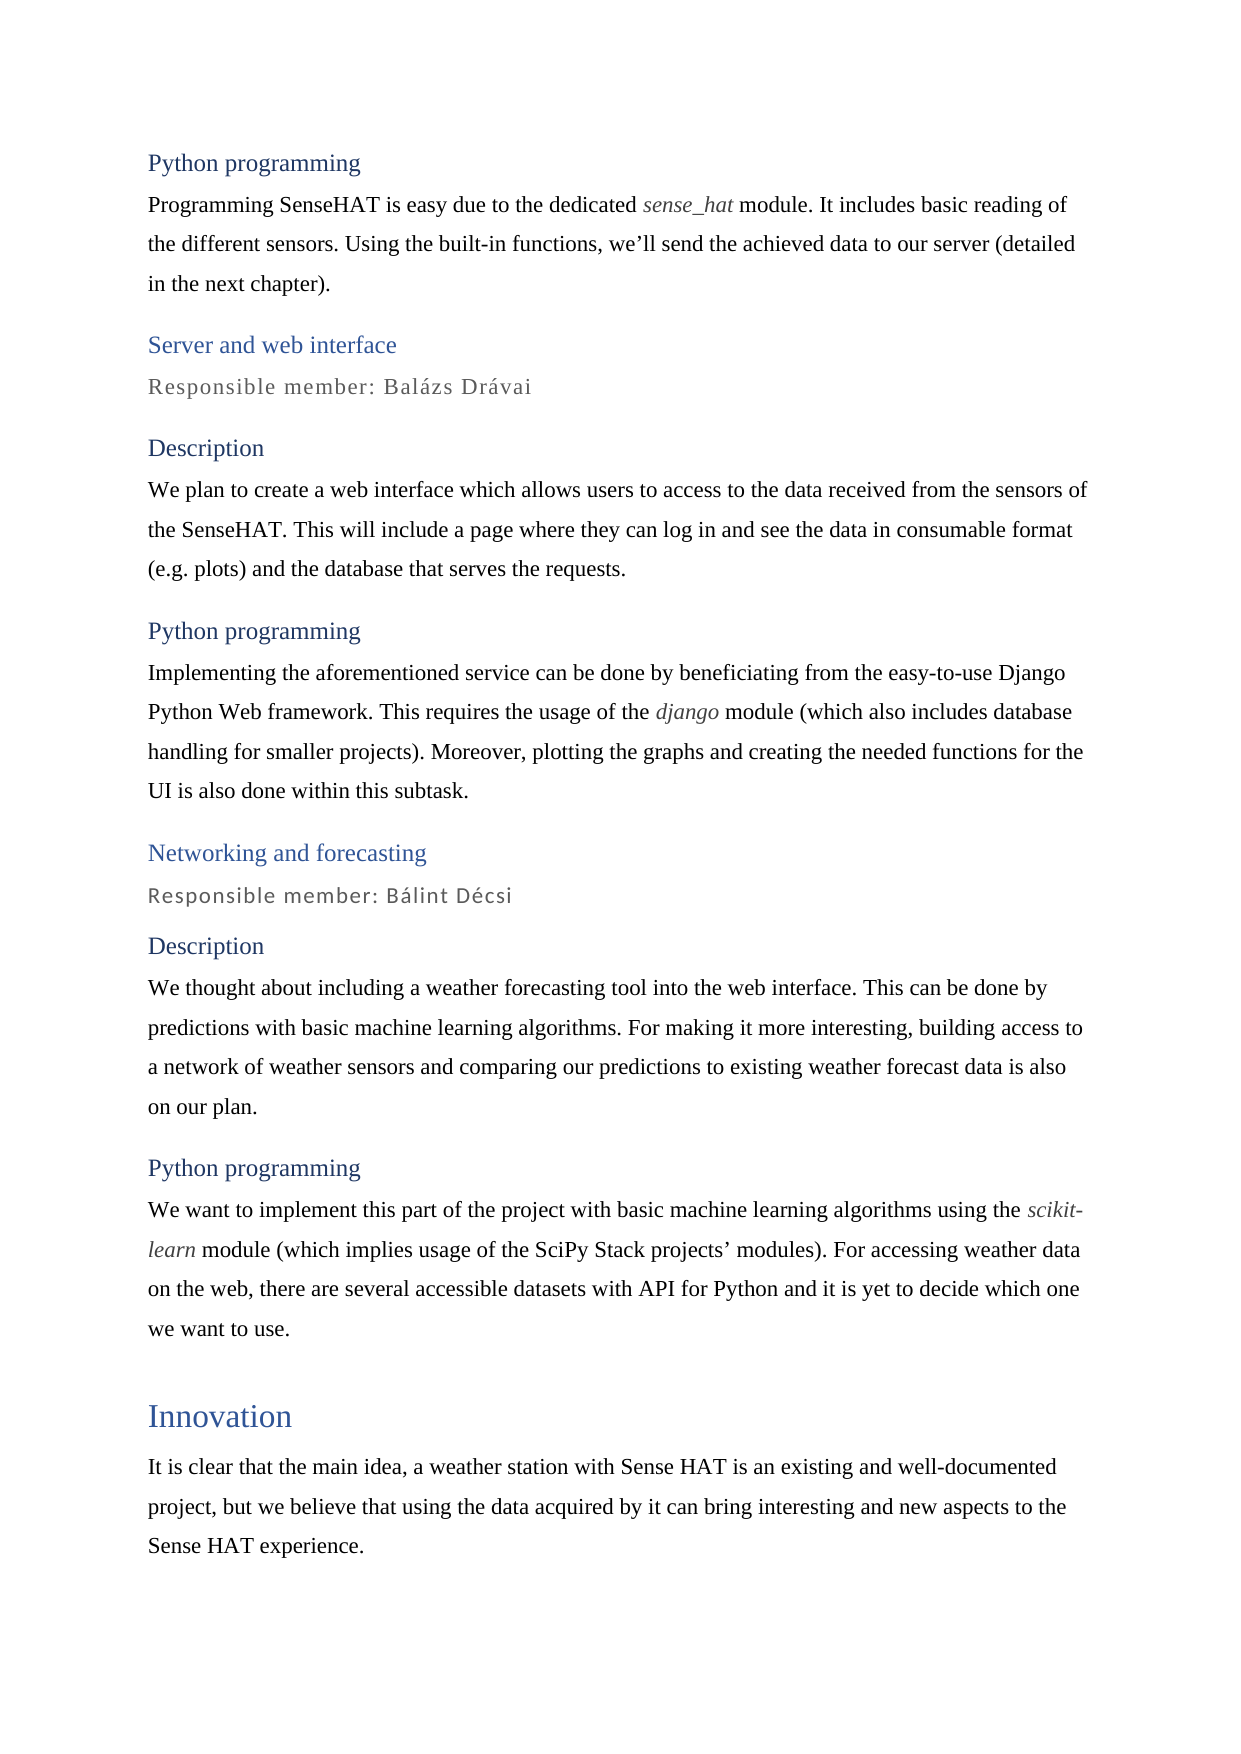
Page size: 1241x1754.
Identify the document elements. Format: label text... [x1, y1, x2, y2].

subtitle Python programming [148, 1153, 1093, 1182]
text We want to implement this part of the project with basic machine learning algorithms using the scikit-learn module (which implies usage of the SciPy Stack projects’ modules). For accessing weather data on the web, there are several accessible datasets with API for Python and it is yet to decide which one we want to use. [148, 1196, 1093, 1341]
subtitle Innovation [148, 1396, 1093, 1434]
subtitle Description [148, 433, 1093, 462]
text It is clear that the main idea, a weather station with Sense HAT is an existing and well-documented project, but we believe that using the data acquired by it can bring interesting and new aspects to the Sense HAT experience. [148, 1453, 1093, 1559]
subtitle Server and web interface [148, 330, 1093, 359]
text Responsible member: Balázs Drávai [148, 373, 1093, 399]
subtitle Description [148, 931, 1093, 960]
text Implementing the aforementioned service can be done by beneficiating from the easy-to-use Django Python Web framework. This requires the usage of the django module (which also includes database handling for smaller projects). Moreover, plotting the graphs and creating the needed functions for the UI is also done within this subtask. [148, 659, 1093, 804]
text Programming SenseHAT is easy due to the dedicated sense_hat module. It includes basic reading of the different sensors. Using the built-in functions, we’ll send the achieved data to our server (detailed in the next chapter). [148, 191, 1093, 296]
subtitle Python programming [148, 148, 1093, 176]
text Responsible member: Bálint Décsi [148, 881, 1093, 909]
subtitle Python programming [148, 616, 1093, 644]
subtitle Networking and forecasting [148, 838, 1093, 866]
text We plan to create a web interface which allows users to access to the data received from the sensors of the SenseHAT. This will include a page where they can log in and see the data in consumable format (e.g. plots) and the database that serves the requests. [148, 477, 1093, 582]
text We thought about including a weather forecasting tool into the web interface. This can be done by predictions with basic machine learning algorithms. For making it more interesting, building access to a network of weather sensors and comparing our predictions to existing weather forecast data is also on our plan. [148, 974, 1093, 1119]
